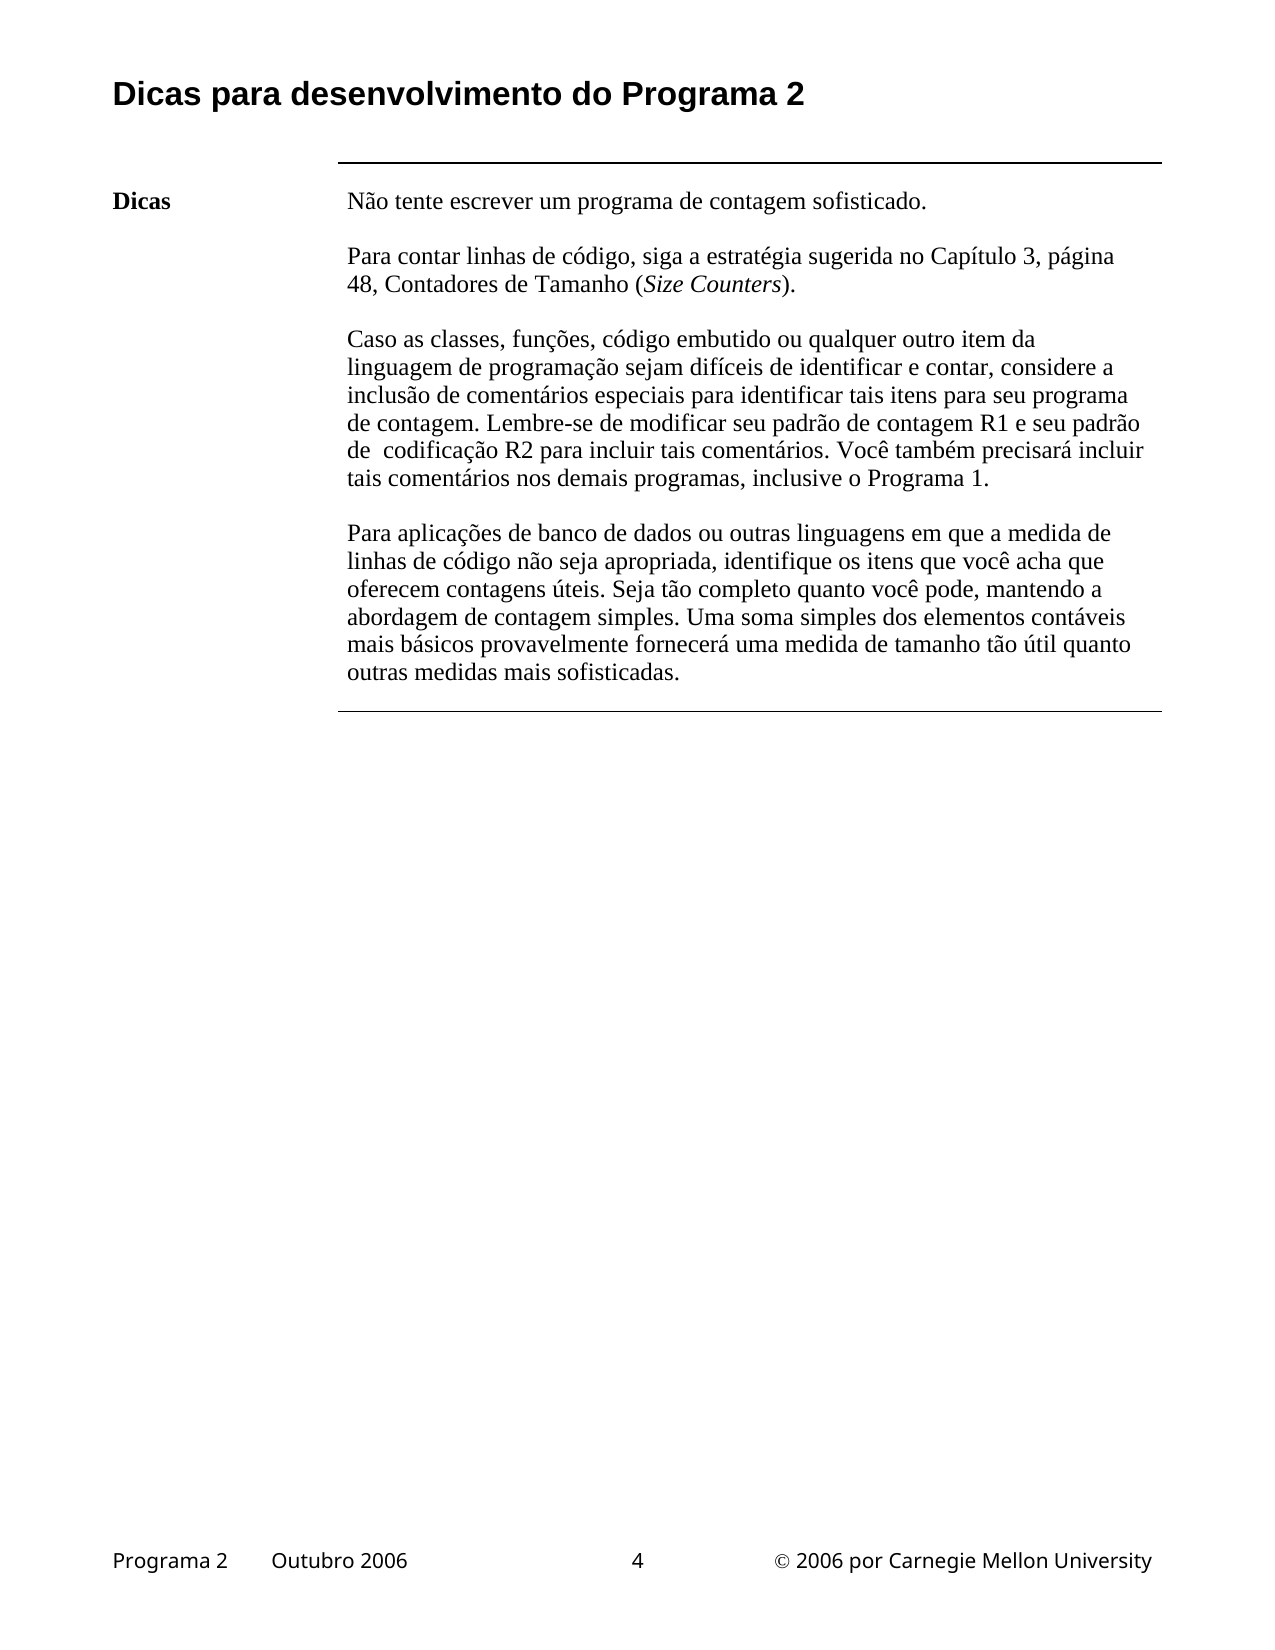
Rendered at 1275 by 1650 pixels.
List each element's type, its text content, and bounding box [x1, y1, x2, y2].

title Dicas para desenvolvimento do Programa 2 [112, 75, 1162, 112]
table_header Não tente escrever um programa de contagem sofisticado. Para contar linhas de código, siga a estratégia sugerida no Capítulo 3, página 48, Contadores de Tamanho (Size Counters). Caso as classes, funções, código embutido ou qualquer outro item da linguagem de programação sejam difíceis de identificar e contar, considere a inclusão de comentários especiais para identificar tais itens para seu programa de contagem. Lembre-se de modificar seu padrão de contagem R1 e seu padrão de codificação R2 para incluir tais comentários. Você também precisará incluir tais comentários nos demais programas, inclusive o Programa 1. Para aplicações de banco de dados ou outras linguagens em que a medida de linhas de código não seja apropriada, identifique os itens que você acha que oferecem contagens úteis. Seja tão completo quanto você pode, mantendo a abordagem de contagem simples. Uma soma simples dos elementos contáveis mais básicos provavelmente fornecerá uma medida de tamanho tão útil quanto outras medidas mais sofisticadas. [338, 187, 1162, 686]
table_header Dicas [94, 187, 337, 686]
